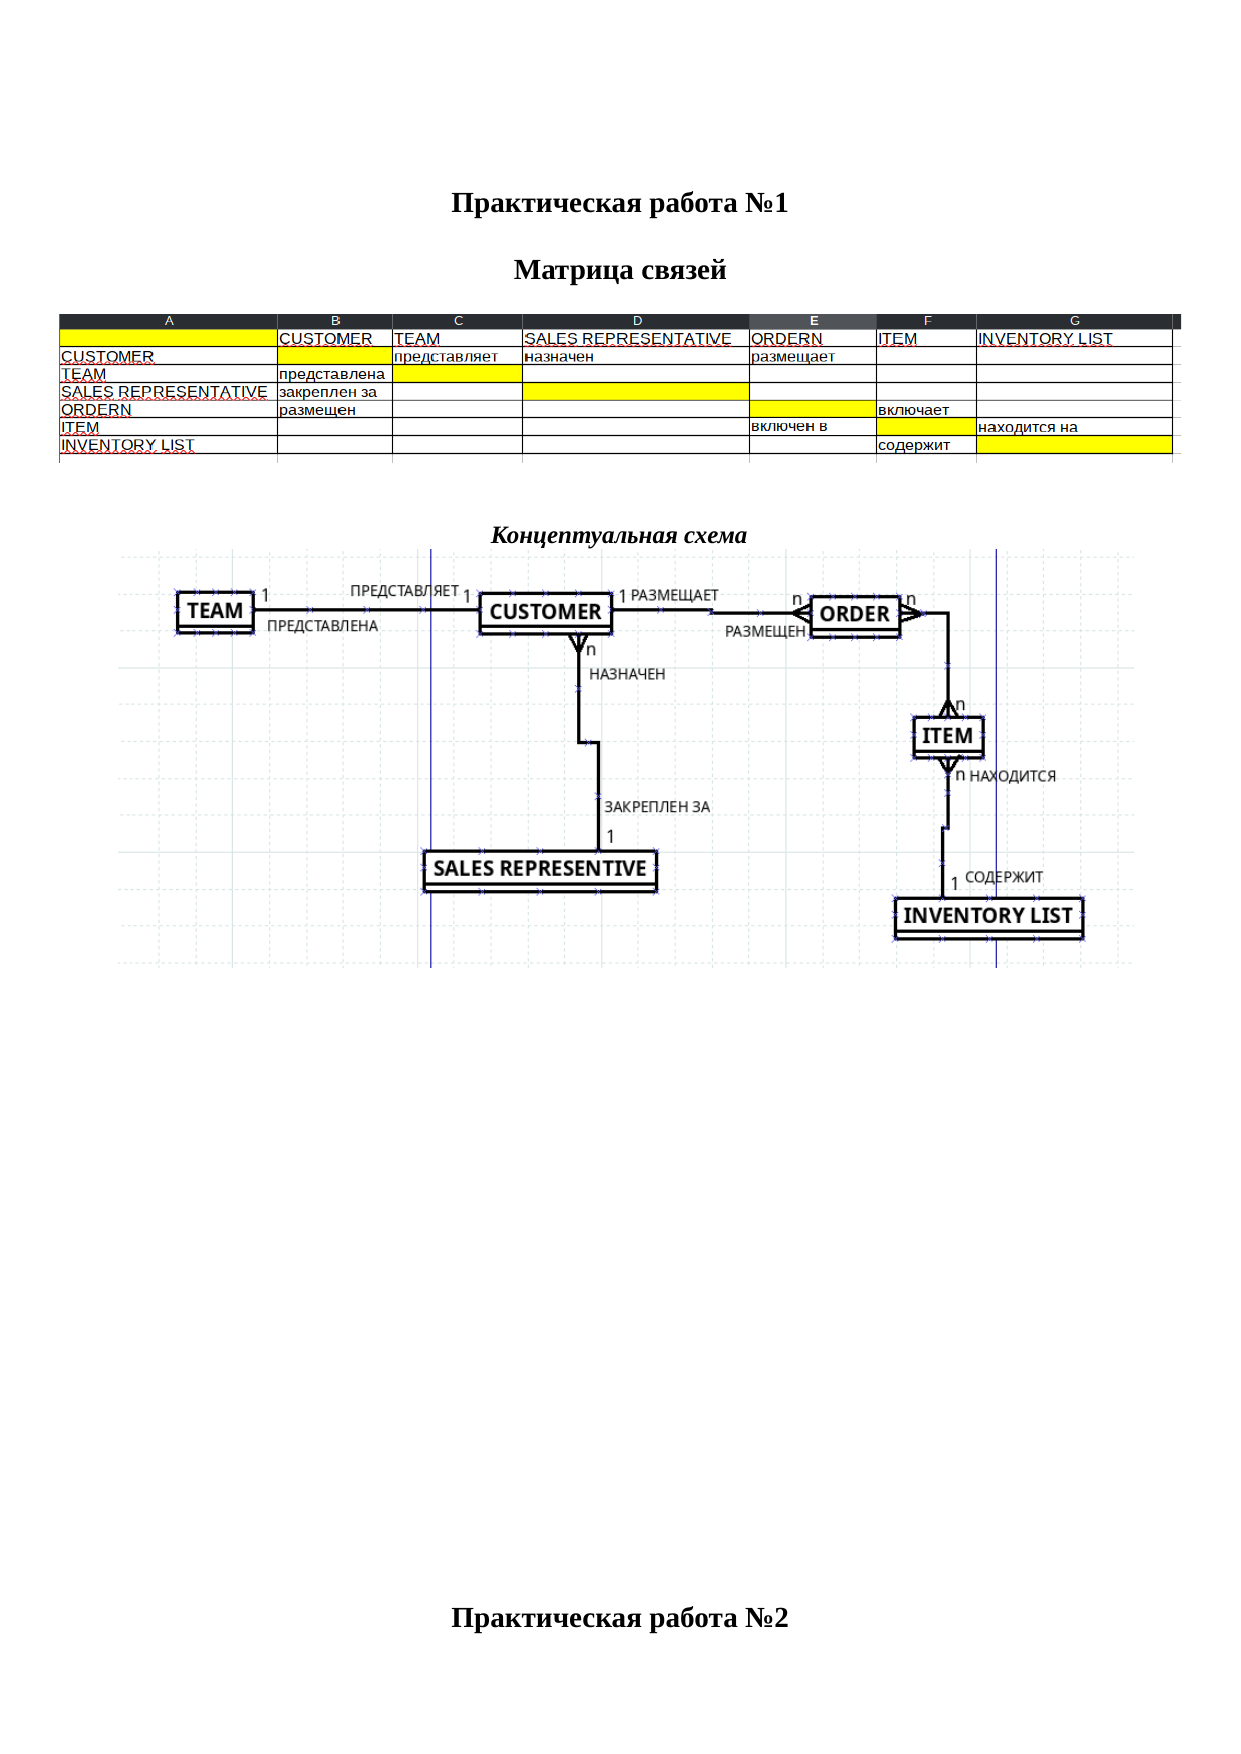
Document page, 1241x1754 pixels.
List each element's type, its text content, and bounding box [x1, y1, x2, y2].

text Практическая работа №2 [118, 1600, 1122, 1633]
picture [59, 314, 1182, 463]
text Практическая работа №1 [118, 185, 1122, 219]
picture [118, 549, 1135, 968]
text Матрица связей [118, 252, 1122, 286]
text Концептуальная схема [118, 521, 1122, 549]
